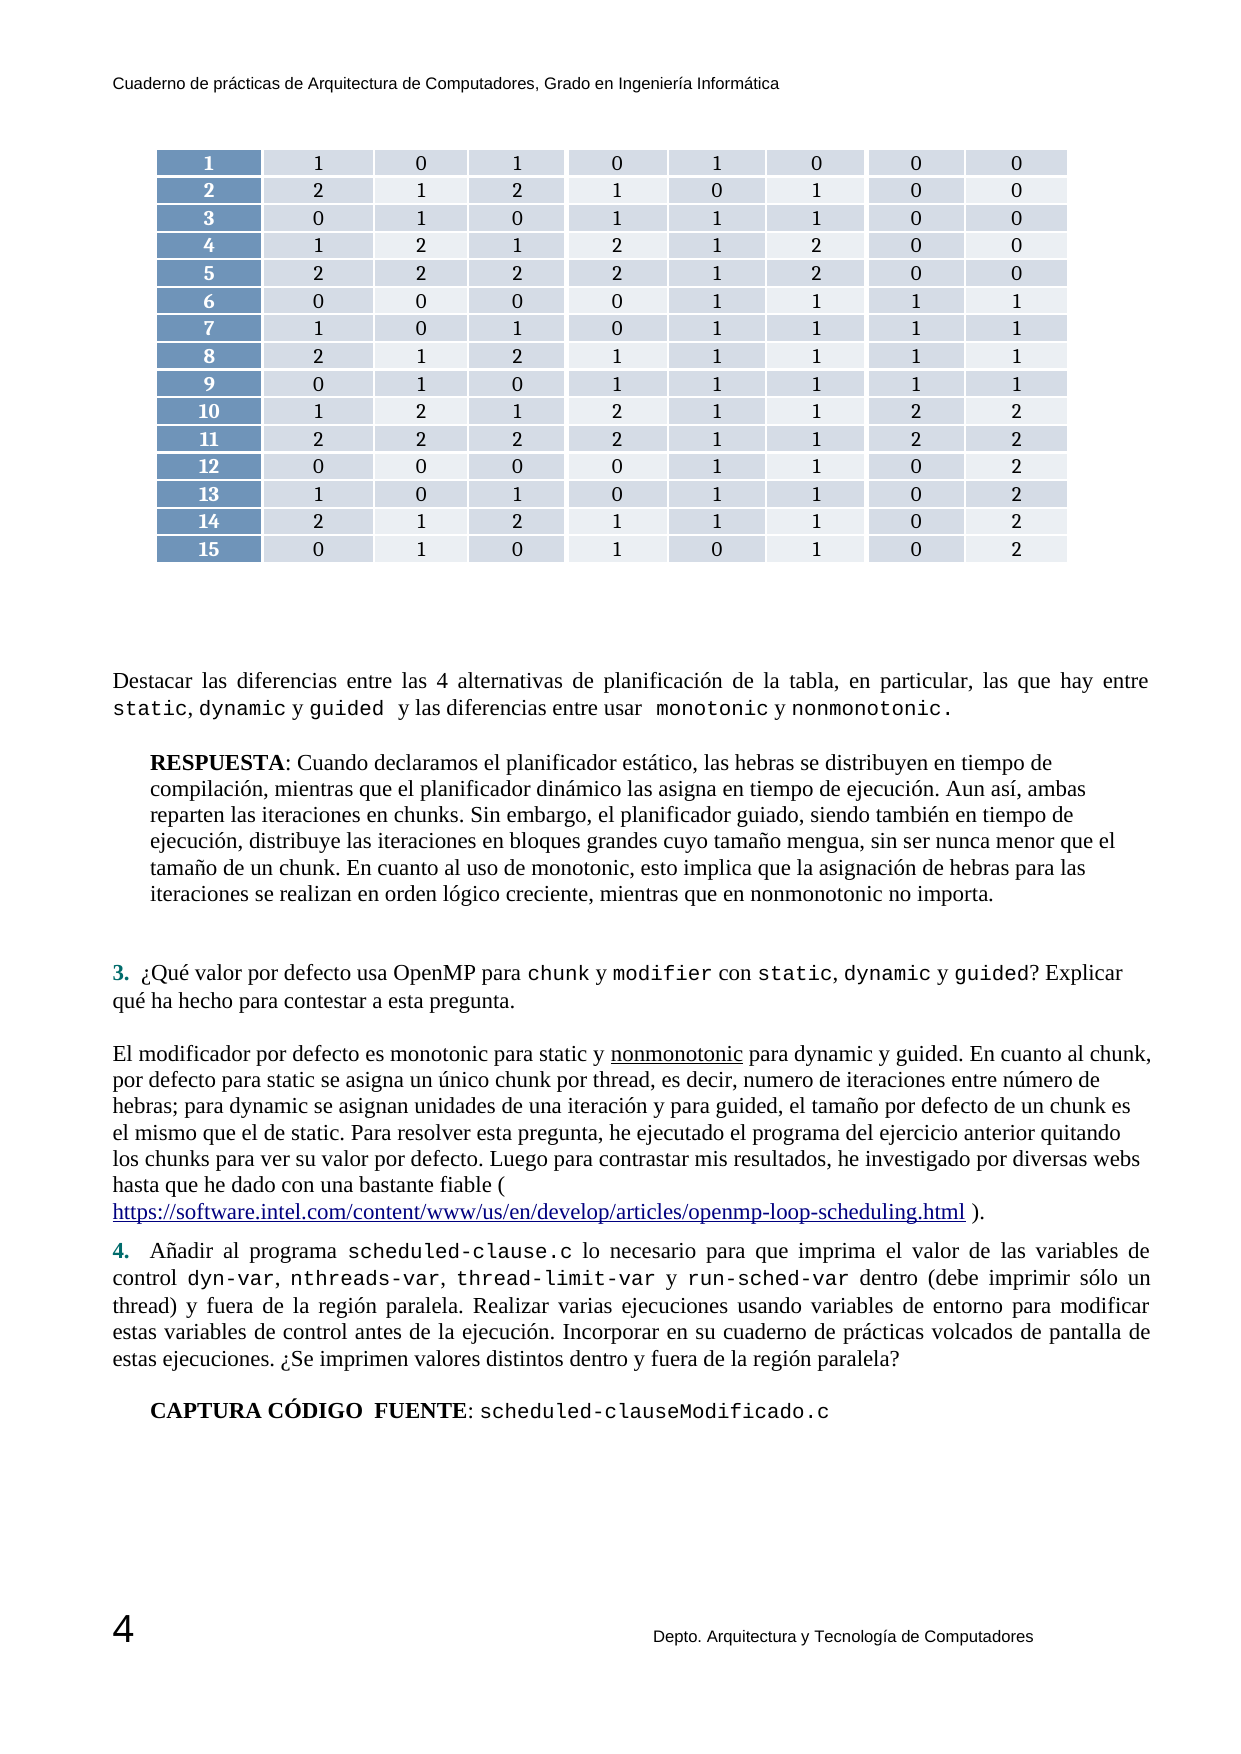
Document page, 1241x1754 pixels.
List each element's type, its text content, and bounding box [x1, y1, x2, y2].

table_cell 0 [966, 178, 1067, 203]
table_cell 4 [157, 233, 261, 258]
table_cell [1069, 507, 1074, 534]
table_cell 2 [264, 178, 373, 203]
table_cell 1 [669, 233, 765, 258]
table_cell 6 [157, 288, 261, 313]
table_cell 0 [869, 454, 964, 479]
table_cell 1 [669, 343, 765, 368]
table_cell 0 [869, 150, 964, 175]
table_cell 0 [469, 536, 564, 562]
table_cell 0 [869, 205, 964, 231]
table_cell 15 [157, 536, 261, 562]
text CAPTURA CÓDIGO FUENTE: scheduled-clauseModificado.c [150, 1397, 1152, 1425]
table_cell 2 [966, 481, 1067, 507]
table_cell 2 [469, 509, 564, 534]
table_cell 1 [966, 371, 1067, 396]
table_cell 12 [157, 454, 261, 479]
table_cell 2 [469, 343, 564, 368]
table_cell 3 [157, 205, 261, 231]
table_cell 0 [469, 205, 564, 231]
text 3. ¿Qué valor por defecto usa OpenMP para chunk y modifier con static, dynamic y guided? Explicar qué ha hecho para contestar a esta pregunta. [112, 959, 1152, 1013]
table_cell 0 [966, 205, 1067, 231]
table_cell [1069, 396, 1074, 424]
table_cell 1 [669, 150, 765, 175]
table_cell 1 [869, 315, 964, 341]
table_cell 2 [966, 398, 1067, 424]
table_cell 2 [264, 343, 373, 368]
table_cell 0 [375, 481, 467, 507]
table_cell 1 [767, 371, 864, 396]
table_cell 1 [869, 343, 964, 368]
table_cell 7 [157, 315, 261, 341]
table_cell 1 [669, 481, 765, 507]
table_cell 0 [375, 315, 467, 341]
table_cell 2 [375, 398, 467, 424]
table_cell 1 [869, 371, 964, 396]
table_cell 1 [669, 205, 765, 231]
table_cell 1 [669, 454, 765, 479]
table_cell 0 [869, 536, 964, 562]
table_cell 1 [375, 205, 467, 231]
table_cell 13 [157, 481, 261, 507]
table_cell [1069, 451, 1074, 479]
table_cell 1 [375, 178, 467, 203]
table_cell 0 [669, 536, 765, 562]
table_cell 2 [469, 260, 564, 286]
table_cell 0 [375, 454, 467, 479]
table_cell 1 [767, 454, 864, 479]
table_cell 2 [869, 426, 964, 451]
table_cell [1069, 286, 1074, 313]
table_cell 1 [669, 315, 765, 341]
table_cell [1069, 175, 1074, 203]
table_cell 1 [469, 150, 564, 175]
table_cell 2 [469, 426, 564, 451]
table_cell [1069, 479, 1074, 507]
table_cell 2 [966, 454, 1067, 479]
table_cell 1 [264, 233, 373, 258]
table_cell 1 [767, 509, 864, 534]
table_cell 0 [469, 288, 564, 313]
table_cell 1 [569, 536, 667, 562]
table_cell 2 [375, 260, 467, 286]
table_cell 0 [767, 150, 864, 175]
table_cell 2 [966, 509, 1067, 534]
table_cell 1 [375, 509, 467, 534]
table_cell 2 [869, 398, 964, 424]
table_cell 0 [264, 454, 373, 479]
table_cell 2 [157, 178, 261, 203]
table_cell 0 [375, 288, 467, 313]
table_cell 2 [264, 426, 373, 451]
table_cell 1 [375, 343, 467, 368]
table_cell 1 [569, 178, 667, 203]
table_cell 1 [264, 481, 373, 507]
table_cell 0 [569, 481, 667, 507]
table_cell 1 [966, 315, 1067, 341]
table_cell 1 [767, 398, 864, 424]
table_cell [1069, 424, 1074, 451]
table_cell 0 [569, 315, 667, 341]
table_cell 1 [669, 371, 765, 396]
table_cell 1 [767, 288, 864, 313]
table_cell [1069, 534, 1074, 562]
table_cell 0 [966, 260, 1067, 286]
table_cell 0 [869, 178, 964, 203]
table_cell 1 [569, 205, 667, 231]
table_cell 0 [966, 150, 1067, 175]
table_cell 0 [264, 536, 373, 562]
table_cell 1 [157, 150, 261, 175]
table_cell 1 [569, 343, 667, 368]
table_cell 2 [966, 426, 1067, 451]
table_cell 0 [869, 509, 964, 534]
table_cell 1 [469, 233, 564, 258]
table_cell 1 [264, 398, 373, 424]
table_cell 0 [669, 178, 765, 203]
table_cell 0 [375, 150, 467, 175]
table_cell 0 [966, 233, 1067, 258]
table_cell 2 [264, 260, 373, 286]
table_cell 2 [569, 426, 667, 451]
table_cell [1069, 341, 1074, 368]
text RESPUESTA: Cuando declaramos el planificador estático, las hebras se distribuyen en tiempo de compilación, mientras que el planificador dinámico las asigna en tiempo de ejecución. Aun así, ambas reparten las iteraciones en chunks. Sin embargo, el planificador guiado, siendo también en tiempo de ejecución, distribuye las iteraciones en bloques grandes cuyo tamaño mengua, sin ser nunca menor que el tamaño de un chunk. En cuanto al uso de monotonic, esto implica que la asignación de hebras para las iteraciones se realizan en orden lógico creciente, mientras que en nonmonotonic no importa. [150, 748, 1152, 907]
table_cell 0 [569, 150, 667, 175]
table_cell 1 [375, 536, 467, 562]
table_cell 2 [569, 260, 667, 286]
table_cell 0 [264, 371, 373, 396]
table_cell 1 [669, 398, 765, 424]
table_cell 0 [469, 454, 564, 479]
table_cell 2 [569, 398, 667, 424]
table_cell 0 [869, 233, 964, 258]
table_cell 1 [767, 536, 864, 562]
table_cell [1069, 203, 1074, 231]
table_cell 9 [157, 371, 261, 396]
table_cell 2 [375, 426, 467, 451]
table_cell 1 [767, 343, 864, 368]
table_cell 1 [669, 260, 765, 286]
table_cell 2 [966, 536, 1067, 562]
table_cell 2 [569, 233, 667, 258]
table_cell 11 [157, 426, 261, 451]
table_cell 2 [264, 509, 373, 534]
list 4. Añadir al programa scheduled-clause.c lo necesario para que imprima el valor de las variables de control dyn-var, nthreads-var, thread-limit-var y run-sched-var dentro (debe imprimir sólo un thread) y fuera de la región paralela. Realizar varias ejecuciones usando variables de entorno para modificar estas variables de control antes de la ejecución. Incorporar en su cuaderno de prácticas volcados de pantalla de estas ejecuciones. ¿Se imprimen valores distintos dentro y fuera de la región paralela? [112, 1237, 1152, 1371]
table_cell 0 [869, 481, 964, 507]
text El modificador por defecto es monotonic para static y nonmonotonic para dynamic y guided. En cuanto al chunk, por defecto para static se asigna un único chunk por thread, es decir, numero de iteraciones entre número de hebras; para dynamic se asignan unidades de una iteración y para guided, el tamaño por defecto de un chunk es el mismo que el de static. Para resolver esta pregunta, he ejecutado el programa del ejercicio anterior quitando los chunks para ver su valor por defecto. Luego para contrastar mis resultados, he investigado por diversas webs hasta que he dado con una bastante fiable ( https://software.intel.com/content/www/us/en/develop/articles/openmp-loop-scheduling.html ). [112, 1040, 1152, 1224]
table_cell [1069, 313, 1074, 341]
table_cell 1 [264, 315, 373, 341]
table_cell [1069, 231, 1074, 258]
table_cell 1 [966, 288, 1067, 313]
table_cell 1 [375, 371, 467, 396]
table_cell 0 [869, 260, 964, 286]
table_cell 0 [264, 205, 373, 231]
table_cell 1 [869, 288, 964, 313]
table_cell [1069, 258, 1074, 286]
table_cell 1 [569, 371, 667, 396]
table_cell 14 [157, 509, 261, 534]
table_cell 1 [669, 288, 765, 313]
table_cell 1 [669, 509, 765, 534]
table_cell 0 [469, 371, 564, 396]
table_cell 2 [469, 178, 564, 203]
table_cell 2 [375, 233, 467, 258]
table_cell [1069, 148, 1074, 175]
table_cell 5 [157, 260, 261, 286]
table_cell [1069, 369, 1074, 396]
table_cell 1 [669, 426, 765, 451]
table_cell 1 [469, 315, 564, 341]
table_cell 1 [966, 343, 1067, 368]
table_cell 1 [767, 481, 864, 507]
table_cell 1 [469, 481, 564, 507]
table_cell 10 [157, 398, 261, 424]
table_cell 1 [767, 178, 864, 203]
table_cell 1 [264, 150, 373, 175]
table_cell 0 [569, 454, 667, 479]
table_cell 0 [264, 288, 373, 313]
list Destacar las diferencias entre las 4 alternativas de planificación de la tabla, en particular, las que hay entre static, dynamic y guided y las diferencias entre usar monotonic y nonmonotonic. [112, 668, 1152, 722]
table_cell 2 [767, 260, 864, 286]
table_cell 1 [767, 426, 864, 451]
table_cell 8 [157, 343, 261, 368]
table_cell 1 [469, 398, 564, 424]
table_cell 2 [767, 233, 864, 258]
table_cell 0 [569, 288, 667, 313]
table_cell 1 [767, 315, 864, 341]
table_cell 1 [569, 509, 667, 534]
table_cell 1 [767, 205, 864, 231]
